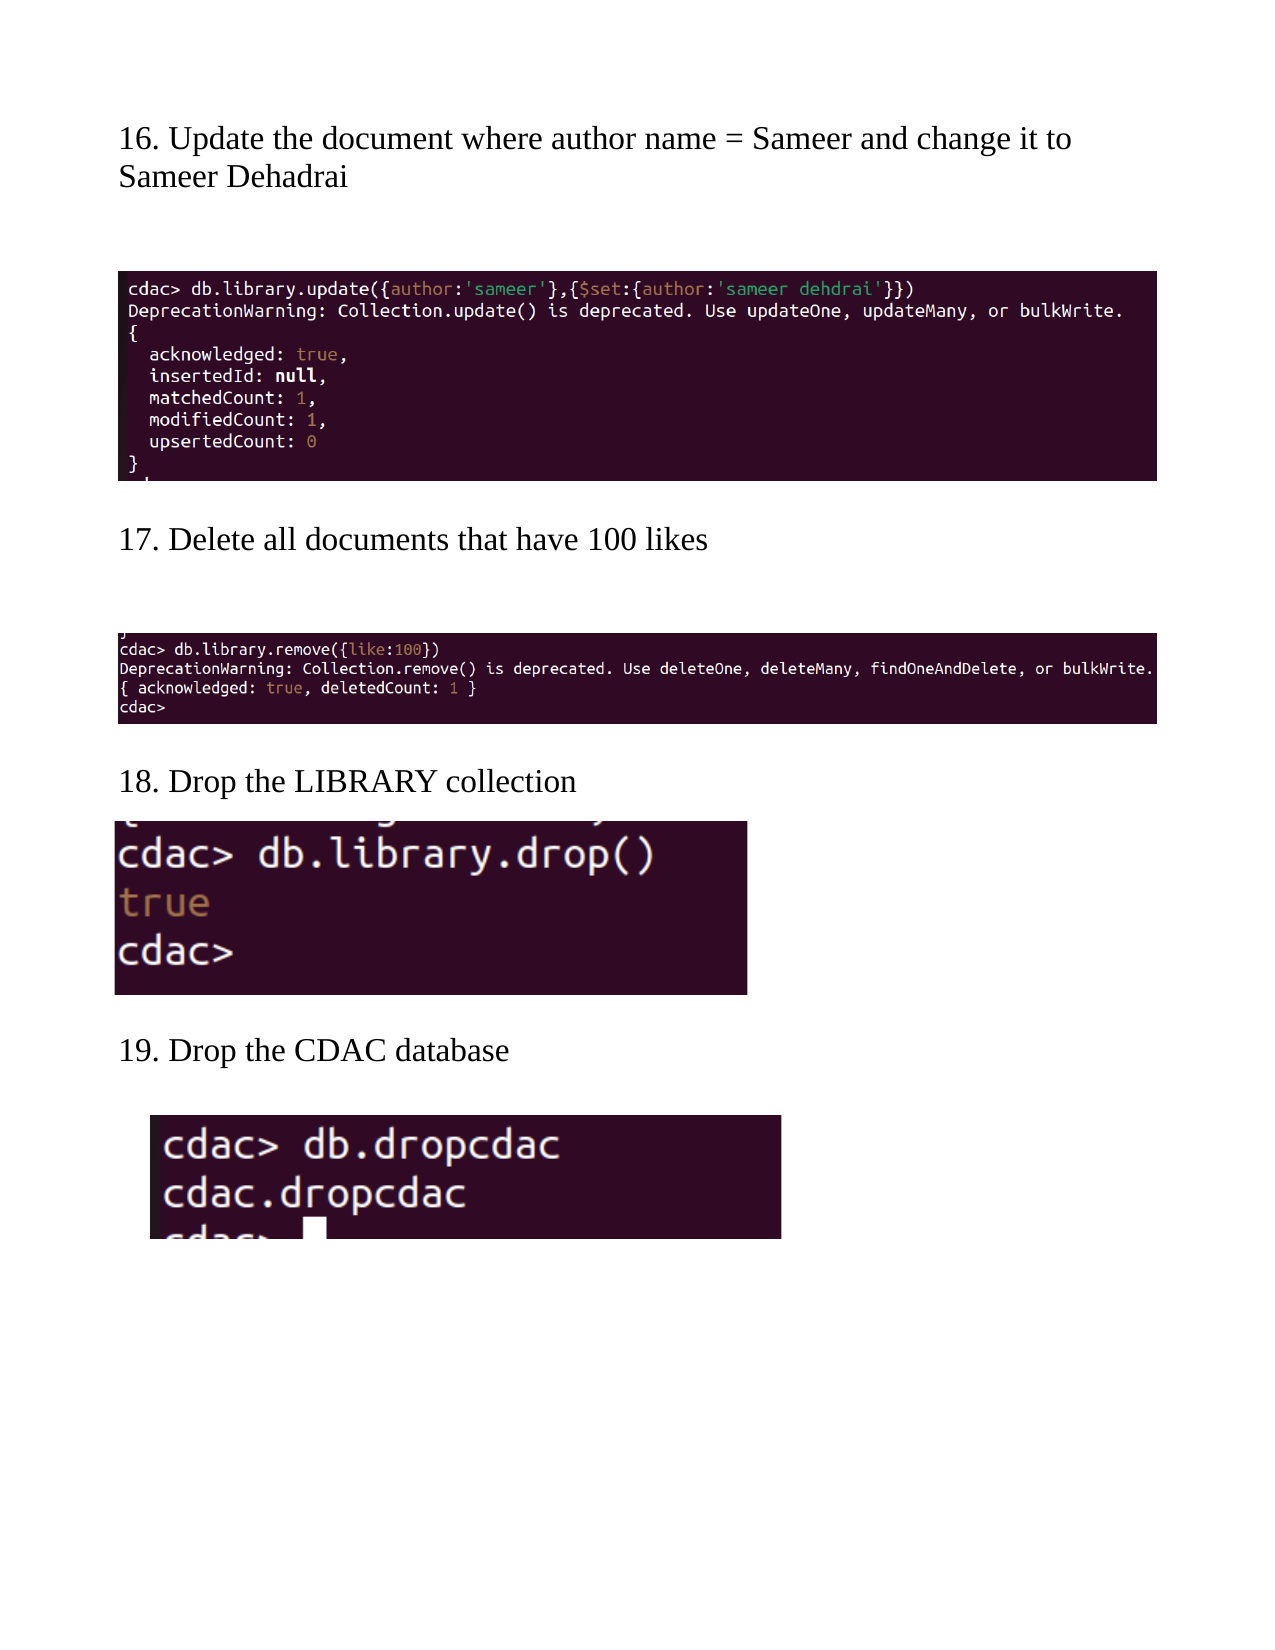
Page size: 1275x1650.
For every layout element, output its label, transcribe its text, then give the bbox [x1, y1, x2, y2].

picture [150, 1115, 782, 1239]
text 16. Update the document where author name = Sameer and change it to Sameer Dehadrai [118, 118, 1157, 195]
text 19. Drop the CDAC database [118, 1030, 1157, 1068]
picture [118, 271, 1157, 481]
text 17. Delete all documents that have 100 likes [118, 519, 1157, 557]
picture [114, 821, 748, 995]
picture [118, 633, 1157, 724]
text 18. Drop the LIBRARY collection [118, 762, 1157, 800]
